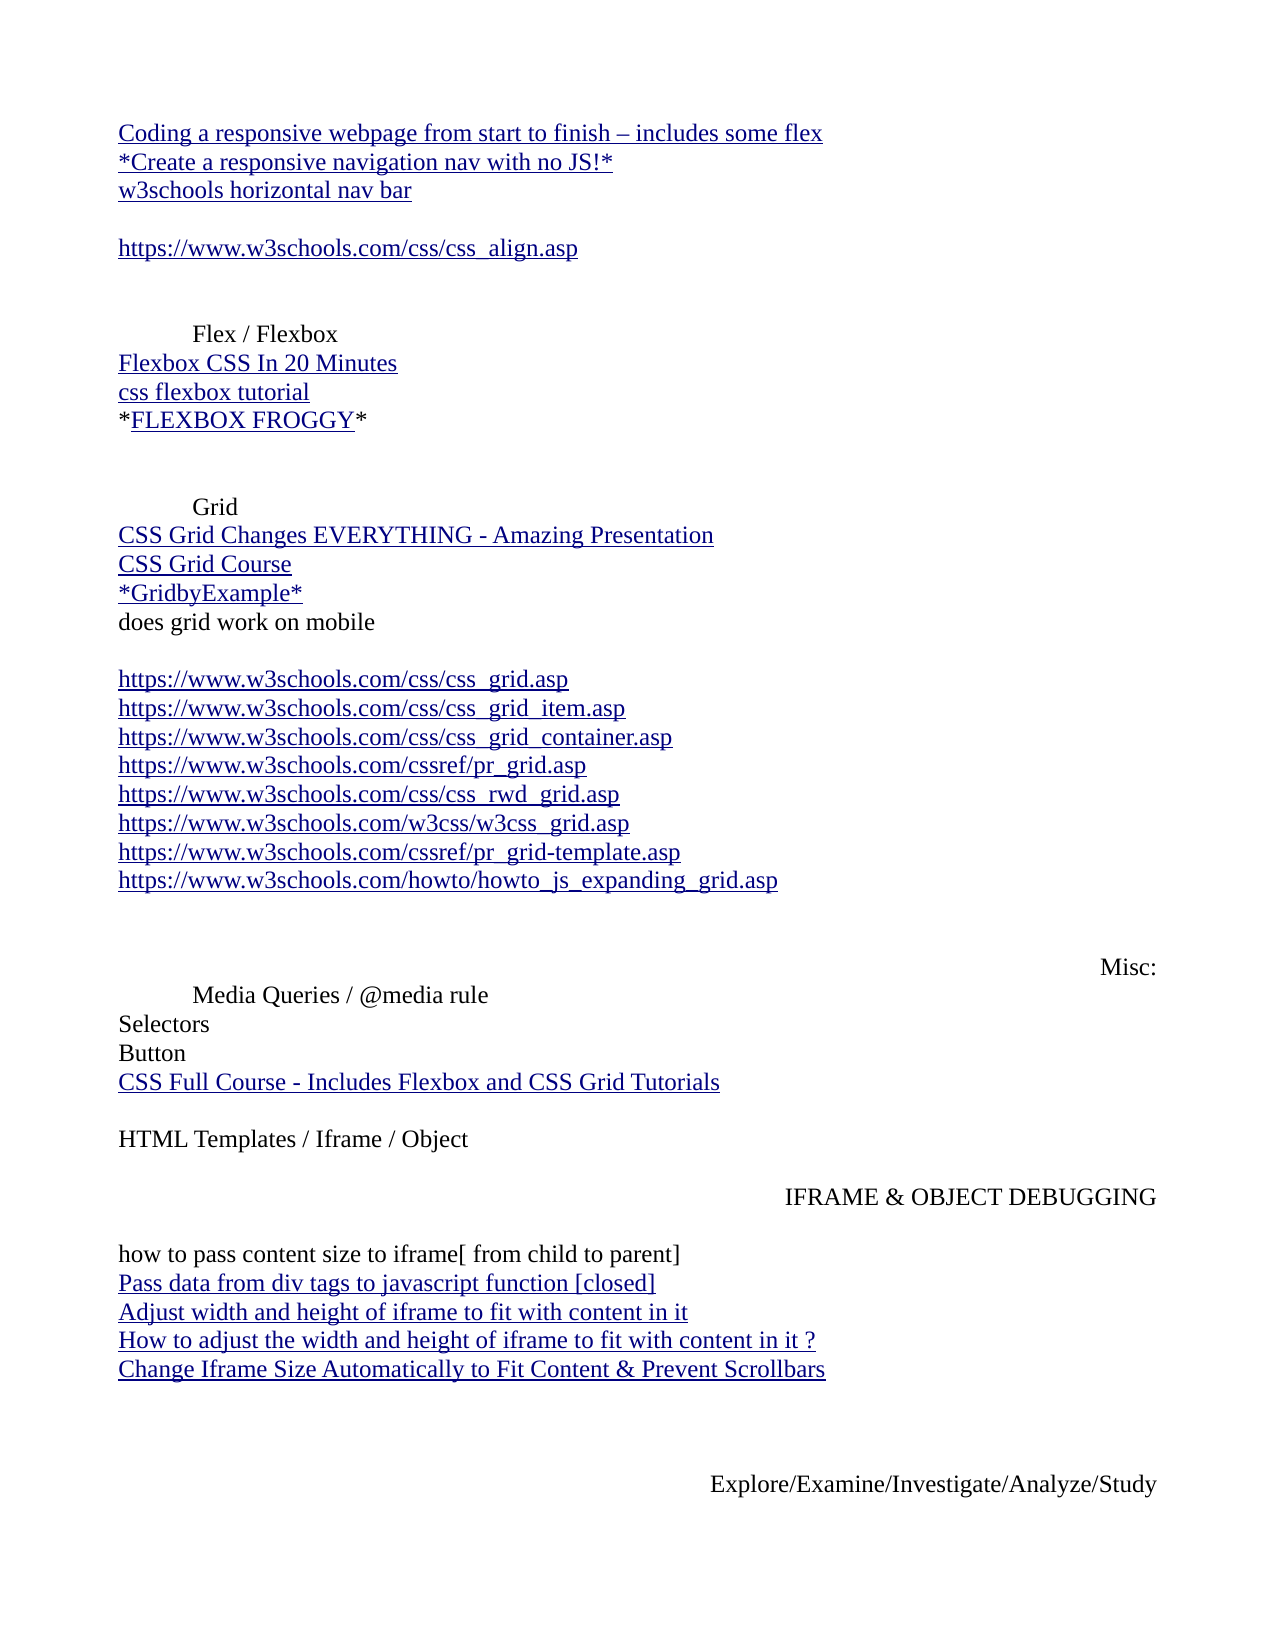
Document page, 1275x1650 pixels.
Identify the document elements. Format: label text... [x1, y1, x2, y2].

text IFRAME & OBJECT DEBUGGING [118, 1182, 1157, 1211]
text HTML Templates / Iframe / Object [118, 1124, 1157, 1153]
text https://www.w3schools.com/howto/howto_js_expanding_grid.asp [118, 866, 1157, 894]
text Flexbox CSS In 20 Minutes [118, 348, 1157, 377]
text Explore/Examine/Investigate/Analyze/Study [118, 1469, 1157, 1498]
text *FLEXBOX FROGGY* [118, 406, 1157, 434]
text https://www.w3schools.com/cssref/pr_grid.asp [118, 751, 1157, 779]
text Change Iframe Size Automatically to Fit Content & Prevent Scrollbars [118, 1354, 1157, 1383]
text Misc: [118, 952, 1157, 981]
text https://www.w3schools.com/css/css_grid_item.asp [118, 693, 1157, 722]
text w3schools horizontal nav bar [118, 176, 1157, 204]
text Selectors [118, 1009, 1157, 1038]
text Adjust width and height of iframe to fit with content in it [118, 1297, 1157, 1326]
text https://www.w3schools.com/css/css_align.asp [118, 233, 1157, 262]
text https://www.w3schools.com/css/css_grid_container.asp [118, 722, 1157, 751]
text Button [118, 1038, 1157, 1067]
text CSS Grid Course [118, 549, 1157, 578]
text How to adjust the width and height of iframe to fit with content in it ? [118, 1326, 1157, 1354]
text css flexbox tutorial [118, 377, 1157, 406]
text https://www.w3schools.com/css/css_grid.asp [118, 664, 1157, 693]
text Media Queries / @media rule [118, 981, 1157, 1009]
text https://www.w3schools.com/w3css/w3css_grid.asp [118, 808, 1157, 837]
text CSS Full Course - Includes Flexbox and CSS Grid Tutorials [118, 1067, 1157, 1096]
text Coding a responsive webpage from start to finish – includes some flex [118, 118, 1157, 147]
text *GridbyExample* [118, 578, 1157, 607]
text how to pass content size to iframe[ from child to parent] [118, 1239, 1157, 1268]
text does grid work on mobile [118, 607, 1157, 636]
text *Create a responsive navigation nav with no JS!* [118, 147, 1157, 176]
text https://www.w3schools.com/cssref/pr_grid-template.asp [118, 837, 1157, 866]
text Grid [118, 492, 1157, 521]
text Flex / Flexbox [118, 319, 1157, 348]
text Pass data from div tags to javascript function [closed] [118, 1268, 1157, 1297]
text https://www.w3schools.com/css/css_rwd_grid.asp [118, 779, 1157, 808]
text CSS Grid Changes EVERYTHING - Amazing Presentation [118, 521, 1157, 549]
